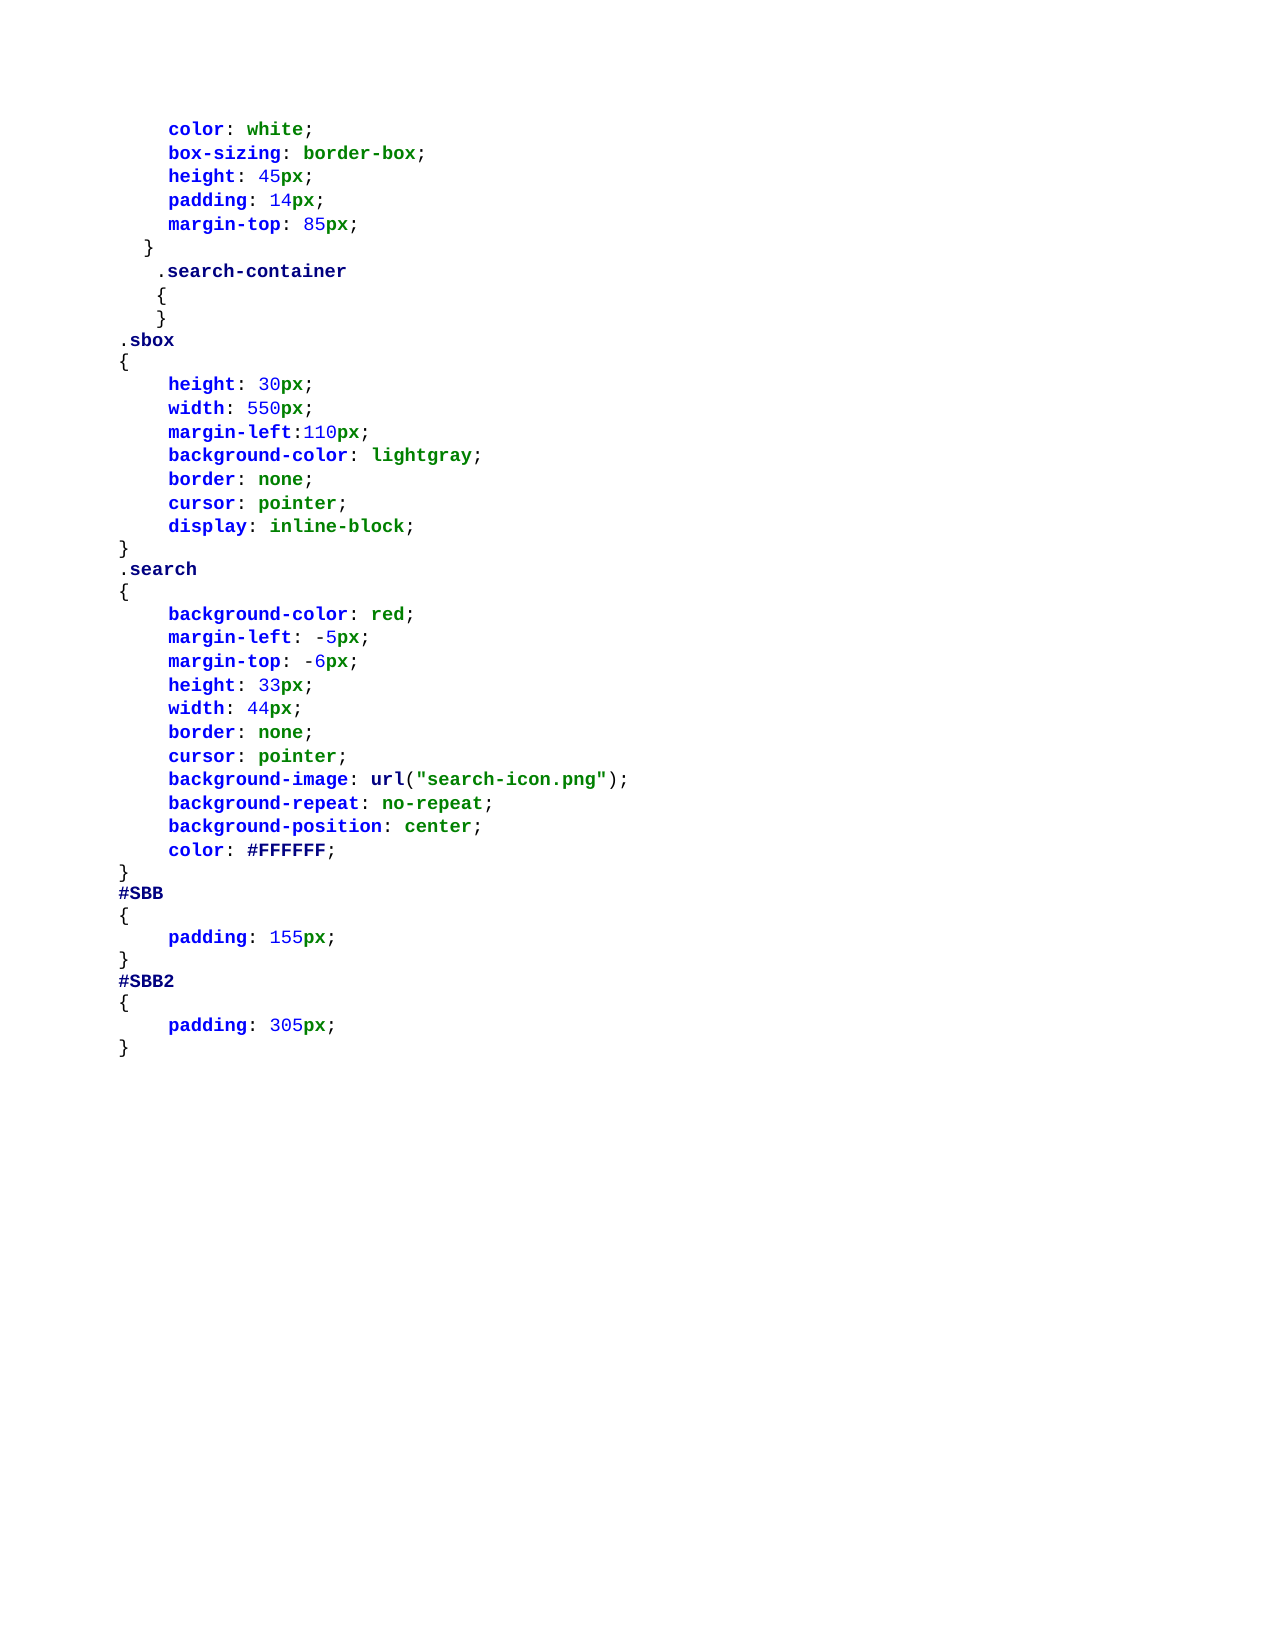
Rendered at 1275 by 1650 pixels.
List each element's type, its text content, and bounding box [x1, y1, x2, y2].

text margin-left: -5px; [118, 626, 1157, 650]
text .search-container [118, 260, 1157, 284]
text { [118, 284, 1157, 307]
text #SBB [118, 884, 1157, 905]
text color: white; [118, 118, 1157, 142]
text color: #FFFFFF; [118, 839, 1157, 863]
text height: 45px; [118, 165, 1157, 189]
text } [118, 539, 1157, 560]
text width: 550px; [118, 397, 1157, 421]
text border: none; [118, 721, 1157, 744]
text .sbox [118, 331, 1157, 352]
text height: 33px; [118, 674, 1157, 697]
text .search [118, 560, 1157, 581]
text } [118, 307, 1157, 331]
text padding: 14px; [118, 189, 1157, 213]
text #SBB2 [118, 971, 1157, 993]
text margin-left:110px; [118, 421, 1157, 444]
text cursor: pointer; [118, 492, 1157, 515]
text { [118, 581, 1157, 603]
text { [118, 905, 1157, 927]
text } [118, 863, 1157, 884]
text background-color: red; [118, 603, 1157, 626]
text padding: 305px; [118, 1014, 1157, 1038]
text height: 30px; [118, 373, 1157, 397]
text margin-top: -6px; [118, 650, 1157, 674]
text background-position: center; [118, 816, 1157, 839]
text width: 44px; [118, 697, 1157, 721]
text box-sizing: border-box; [118, 142, 1157, 165]
text display: inline-block; [118, 515, 1157, 539]
text border: none; [118, 468, 1157, 492]
text { [118, 352, 1157, 373]
text cursor: pointer; [118, 744, 1157, 768]
text background-image: url("search-icon.png"); [118, 768, 1157, 792]
text padding: 155px; [118, 927, 1157, 950]
text background-color: lightgray; [118, 444, 1157, 468]
text } [118, 236, 1157, 260]
text { [118, 993, 1157, 1014]
text } [118, 1038, 1157, 1059]
text background-repeat: no-repeat; [118, 792, 1157, 816]
text margin-top: 85px; [118, 213, 1157, 236]
text } [118, 950, 1157, 971]
